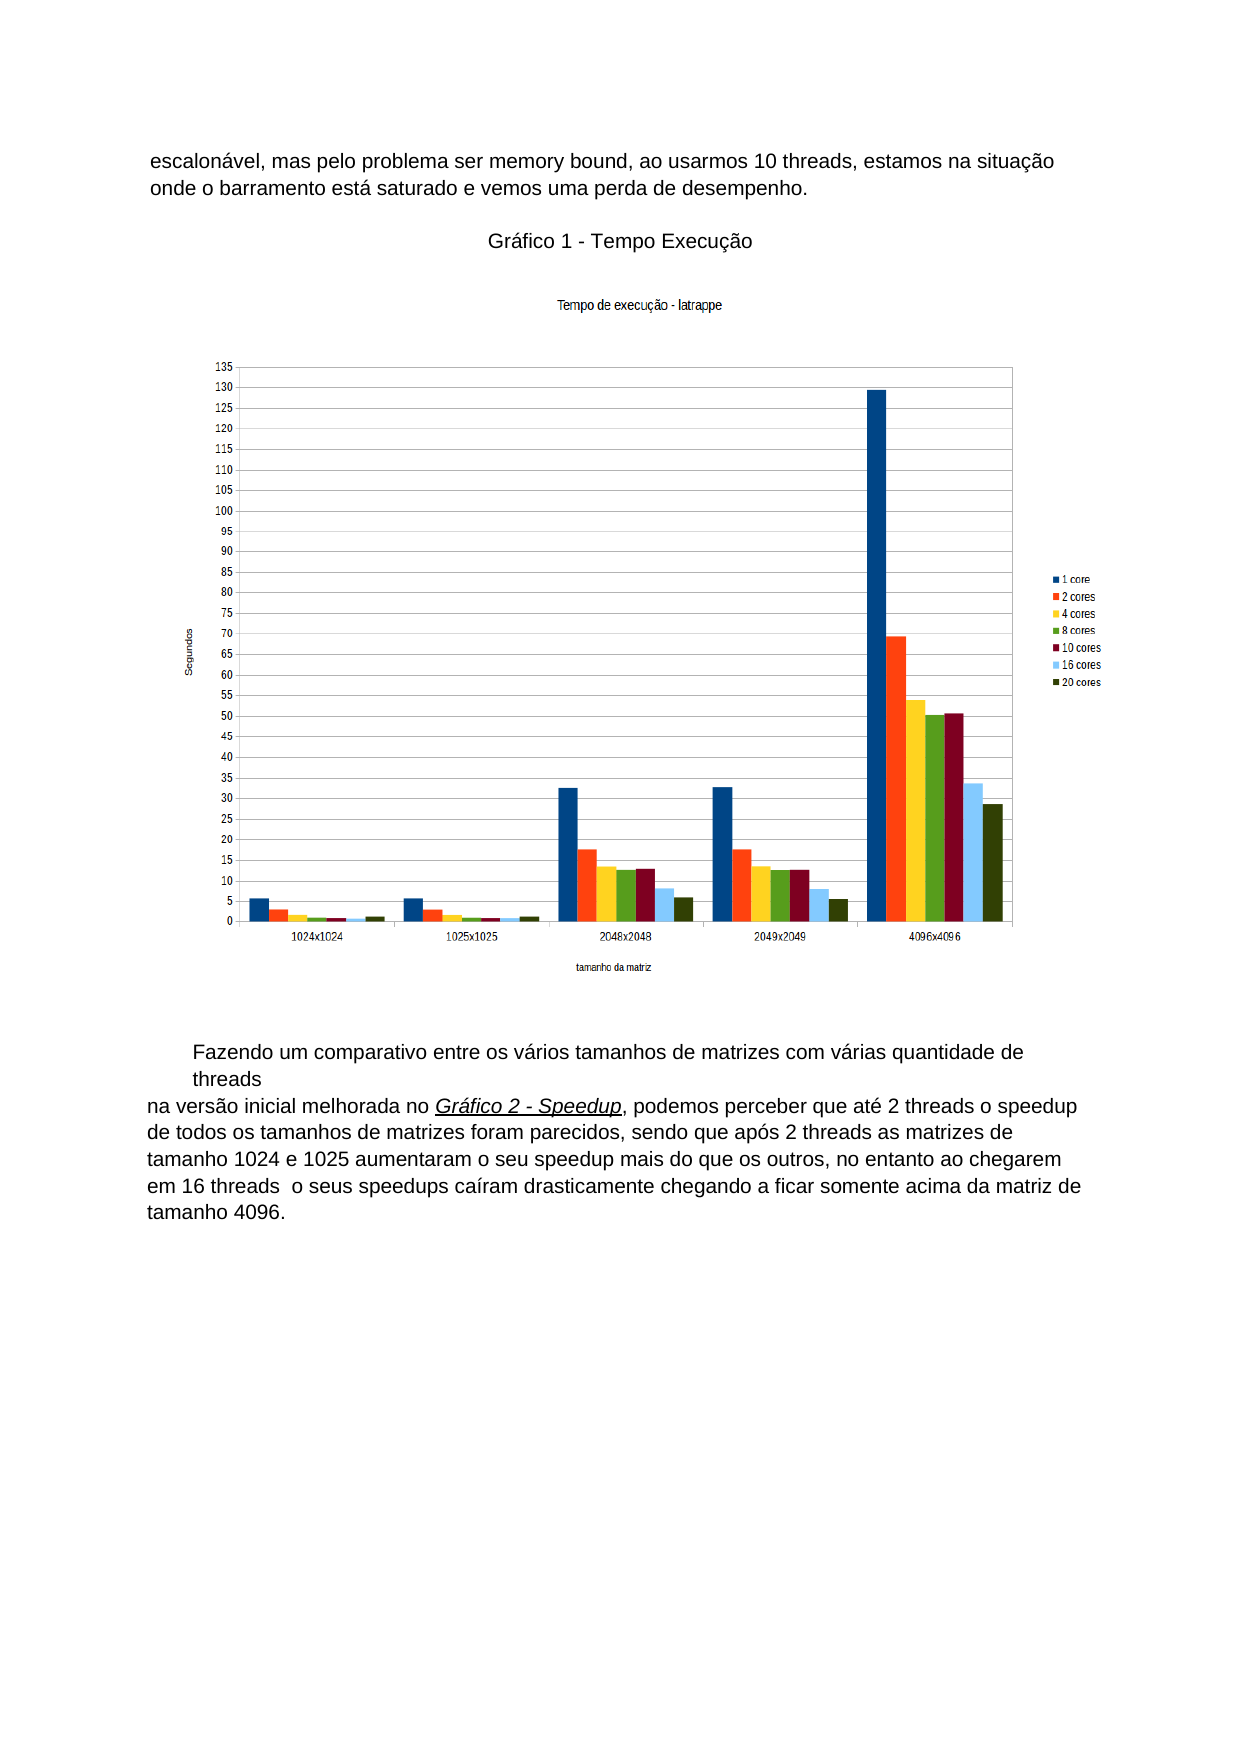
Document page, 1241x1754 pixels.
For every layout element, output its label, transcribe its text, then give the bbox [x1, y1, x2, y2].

text escalonável, mas pelo problema ser memory bound, ao usarmos 10 threads, estamos na situação onde o barramento está saturado e vemos uma perda de desempenho. [150, 150, 1090, 200]
text Fazendo um comparativo entre os vários tamanhos de matrizes com várias quantidade de threads [192, 1041, 1090, 1091]
picture [168, 275, 1110, 992]
text na versão inicial melhorada no Gráfico 2 - Speedup, podemos perceber que até 2 threads o speedup de todos os tamanhos de matrizes foram parecidos, sendo que após 2 threads as matrizes de tamanho 1024 e 1025 aumentaram o seu speedup mais do que os outros, no entanto ao chegarem em 16 threads o seus speedups caíram drasticamente chegando a ficar somente acima da matriz de tamanho 4096. [147, 1094, 1090, 1224]
text Gráfico 1 - Tempo Execução [150, 230, 1090, 253]
